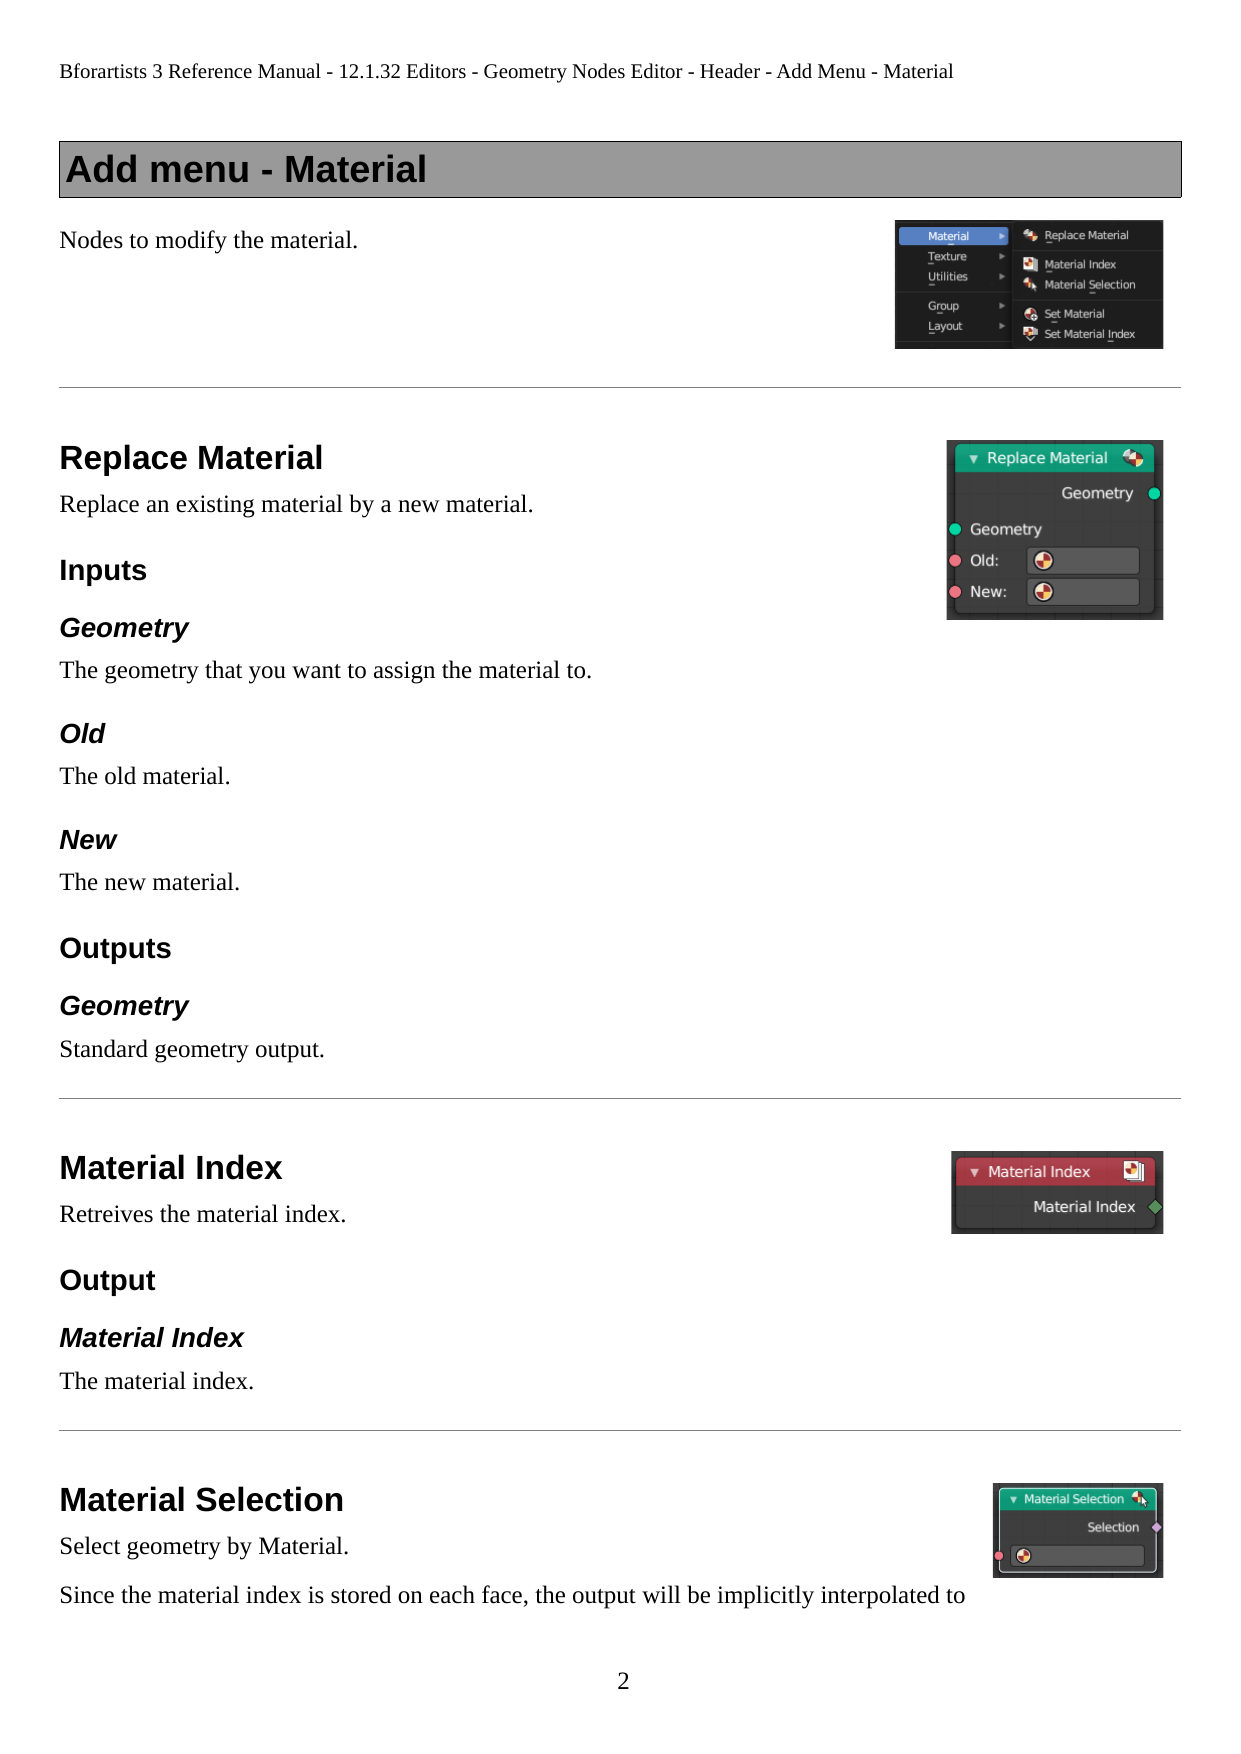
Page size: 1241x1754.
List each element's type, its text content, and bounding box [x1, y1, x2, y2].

text The material index. [59, 1366, 1181, 1395]
text Standard geometry output. [59, 1034, 1181, 1063]
picture [992, 1483, 1164, 1578]
subtitle Outputs [59, 931, 1181, 965]
subtitle Material Index [59, 1148, 1181, 1187]
subtitle New [59, 823, 1181, 855]
subtitle Geometry [59, 611, 1181, 643]
text Since the material index is stored on each face, the output will be implicitly interpolated to [59, 1580, 1181, 1609]
text The new material. [59, 867, 1181, 896]
subtitle Replace Material [59, 438, 1181, 476]
text The old material. [59, 761, 1181, 790]
subtitle Geometry [59, 990, 1181, 1022]
text Retreives the material index. [59, 1199, 951, 1228]
text Select geometry by Material. [59, 1531, 992, 1560]
text Nodes to modify the material. [59, 225, 894, 254]
subtitle Inputs [59, 552, 946, 586]
subtitle Material Selection [59, 1480, 1181, 1519]
table_header Add menu - Material [60, 142, 1181, 197]
text Replace an existing material by a new material. [59, 489, 946, 517]
subtitle Material Index [59, 1322, 1181, 1354]
text The geometry that you want to assign the material to. [59, 656, 1181, 684]
subtitle [1164, 552, 1181, 586]
subtitle Old [59, 717, 1181, 749]
picture [894, 220, 1164, 349]
subtitle Output [59, 1263, 1181, 1297]
picture [946, 440, 1164, 620]
picture [951, 1151, 1164, 1234]
